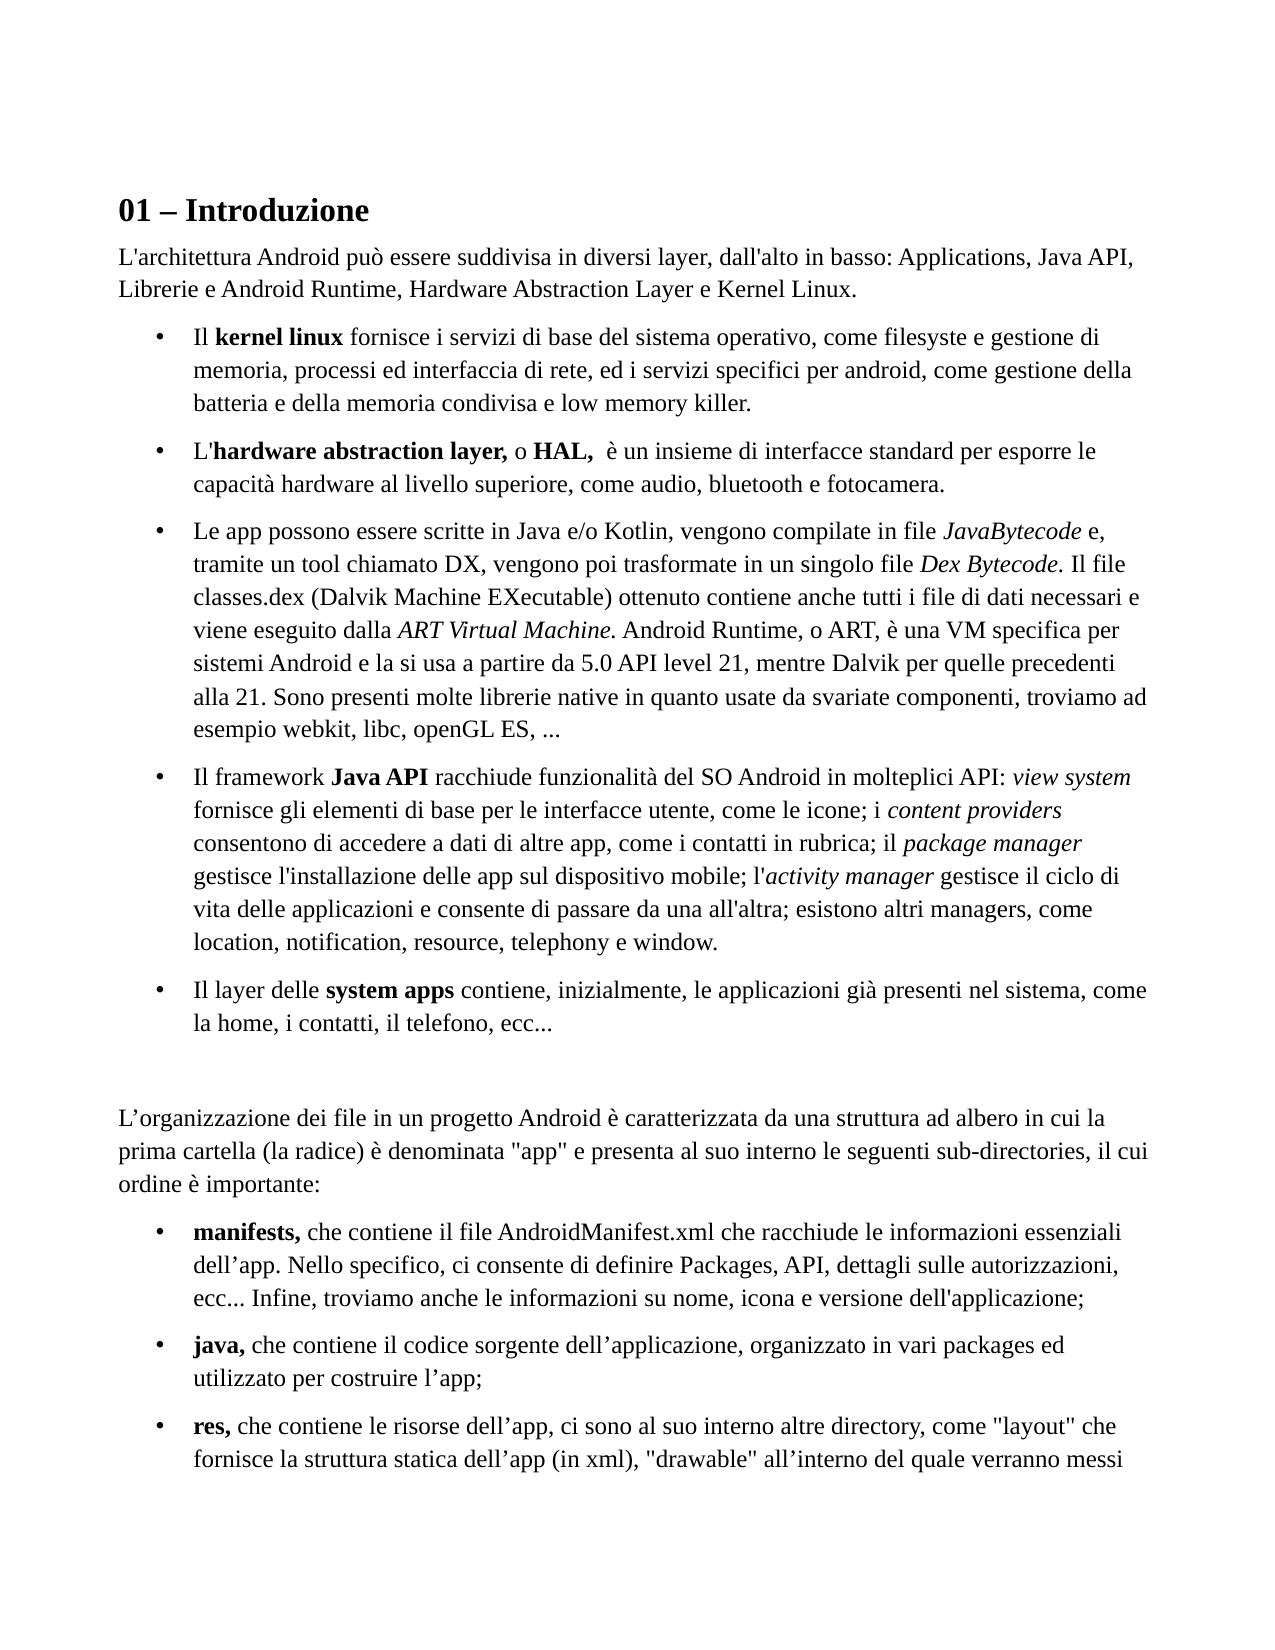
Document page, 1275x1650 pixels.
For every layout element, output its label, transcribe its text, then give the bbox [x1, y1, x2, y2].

list res, che contiene le risorse dell’app, ci sono al suo interno altre directory, come "layout" che fornisce la struttura statica dell’app (in xml), "drawable" all’interno del quale verranno messi [156, 1411, 1157, 1473]
subtitle 01 – Introduzione [118, 191, 1157, 229]
list Le app possono essere scritte in Java e/o Kotlin, vengono compilate in file JavaBytecode e, tramite un tool chiamato DX, vengono poi trasformate in un singolo file Dex Bytecode. Il file classes.dex (Dalvik Machine EXecutable) ottenuto contiene anche tutti i file di dati necessari e viene eseguito dalla ART Virtual Machine. Android Runtime, o ART, è una VM specifica per sistemi Android e la si usa a partire da 5.0 API level 21, mentre Dalvik per quelle precedenti alla 21. Sono presenti molte librerie native in quanto usate da svariate componenti, troviamo ad esempio webkit, libc, openGL ES, ... [156, 516, 1157, 743]
list Il framework Java API racchiude funzionalità del SO Android in molteplici API: view system fornisce gli elementi di base per le interfacce utente, come le icone; i content providers consentono di accedere a dati di altre app, come i contatti in rubrica; il package manager gestisce l'installazione delle app sul dispositivo mobile; l'activity manager gestisce il ciclo di vita delle applicazioni e consente di passare da una all'altra; esistono altri managers, come location, notification, resource, telephony e window. [156, 762, 1157, 956]
list manifests, che contiene il file AndroidManifest.xml che racchiude le informazioni essenziali dell’app. Nello specifico, ci consente di definire Packages, API, dettagli sulle autorizzazioni, ecc... Infine, troviamo anche le informazioni su nome, icona e versione dell'applicazione; [156, 1217, 1157, 1312]
list Il layer delle system apps contiene, inizialmente, le applicazioni già presenti nel sistema, come la home, i contatti, il telefono, ecc... [156, 975, 1157, 1037]
list Il kernel linux fornisce i servizi di base del sistema operativo, come filesyste e gestione di memoria, processi ed interfaccia di rete, ed i servizi specifici per android, come gestione della batteria e della memoria condivisa e low memory killer. [156, 322, 1157, 417]
text L’organizzazione dei file in un progetto Android è caratterizzata da una struttura ad albero in cui la prima cartella (la radice) è denominata "app" e presenta al suo interno le seguenti sub-directories, il cui ordine è importante: [118, 1103, 1157, 1198]
list L'hardware abstraction layer, o HAL, è un insieme di interfacce standard per esporre le capacità hardware al livello superiore, come audio, bluetooth e fotocamera. [156, 436, 1157, 498]
text L'architettura Android può essere suddivisa in diversi layer, dall'alto in basso: Applications, Java API, Librerie e Android Runtime, Hardware Abstraction Layer e Kernel Linux. [118, 242, 1157, 303]
list java, che contiene il codice sorgente dell’applicazione, organizzato in vari packages ed utilizzato per costruire l’app; [156, 1330, 1157, 1392]
